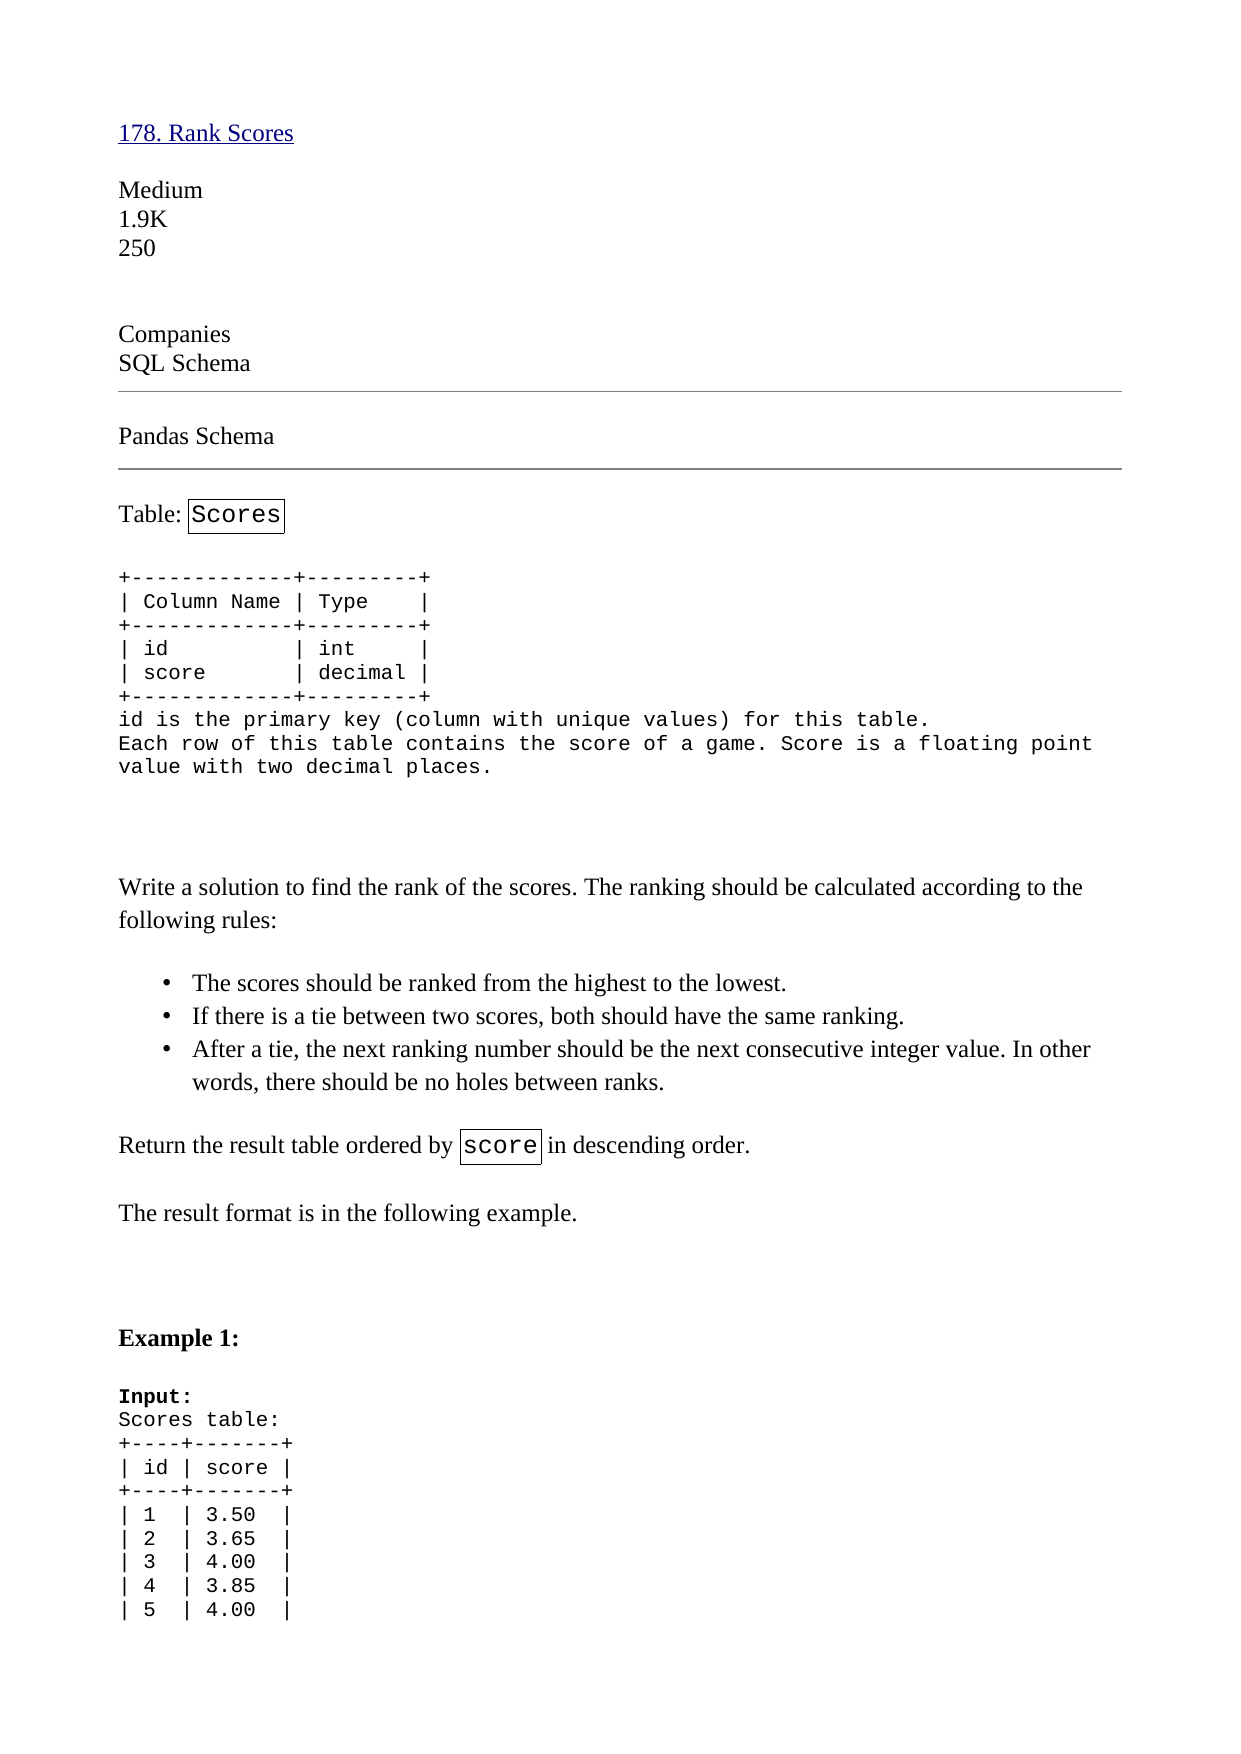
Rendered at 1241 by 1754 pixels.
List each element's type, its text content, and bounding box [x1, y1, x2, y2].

text +-------------+---------+ [118, 567, 1122, 591]
text +-------------+---------+ [118, 686, 1122, 709]
text | 5 | 4.00 | [118, 1598, 1122, 1622]
list After a tie, the next ranking number should be the next consecutive integer value. In other words, there should be no holes between ranks. [162, 1034, 1122, 1096]
text Scores table: [118, 1409, 1122, 1433]
text Companies [118, 319, 1122, 348]
text 250 [118, 233, 1122, 262]
text Table: Scores [118, 498, 284, 533]
text | id | score | [118, 1457, 1122, 1480]
text id is the primary key (column with unique values) for this table. [118, 709, 1122, 733]
text +-------------+---------+ [118, 615, 1122, 638]
text Input: [118, 1386, 1122, 1409]
text Example 1: [118, 1323, 1122, 1352]
text | 4 | 3.85 | [118, 1575, 1122, 1598]
text | 1 | 3.50 | [118, 1504, 1122, 1528]
text score [461, 1130, 541, 1164]
text Pandas Schema [118, 421, 1122, 450]
text [285, 498, 1122, 533]
text in descending order. [542, 1129, 1122, 1164]
text | 3 | 4.00 | [118, 1551, 1122, 1575]
text | 2 | 3.65 | [118, 1528, 1122, 1551]
text The result format is in the following example. [118, 1198, 1122, 1227]
text Write a solution to find the rank of the scores. The ranking should be calculated according to the following rules: [118, 872, 1122, 934]
text +----+-------+ [118, 1480, 1122, 1504]
list If there is a tie between two scores, both should have the same ranking. [162, 1001, 1122, 1029]
text | score | decimal | [118, 662, 1122, 686]
text Each row of this table contains the score of a game. Score is a floating point value with two decimal places. [118, 733, 1122, 780]
text Return the result table ordered by [118, 1129, 460, 1164]
text SQL Schema [118, 348, 1122, 377]
text +----+-------+ [118, 1433, 1122, 1457]
list The scores should be ranked from the highest to the lowest. [162, 968, 1122, 996]
text | Column Name | Type | [118, 591, 1122, 615]
text Medium [118, 176, 1122, 204]
text 1.9K [118, 204, 1122, 233]
text 178. Rank Scores [118, 118, 1122, 147]
text | id | int | [118, 638, 1122, 662]
